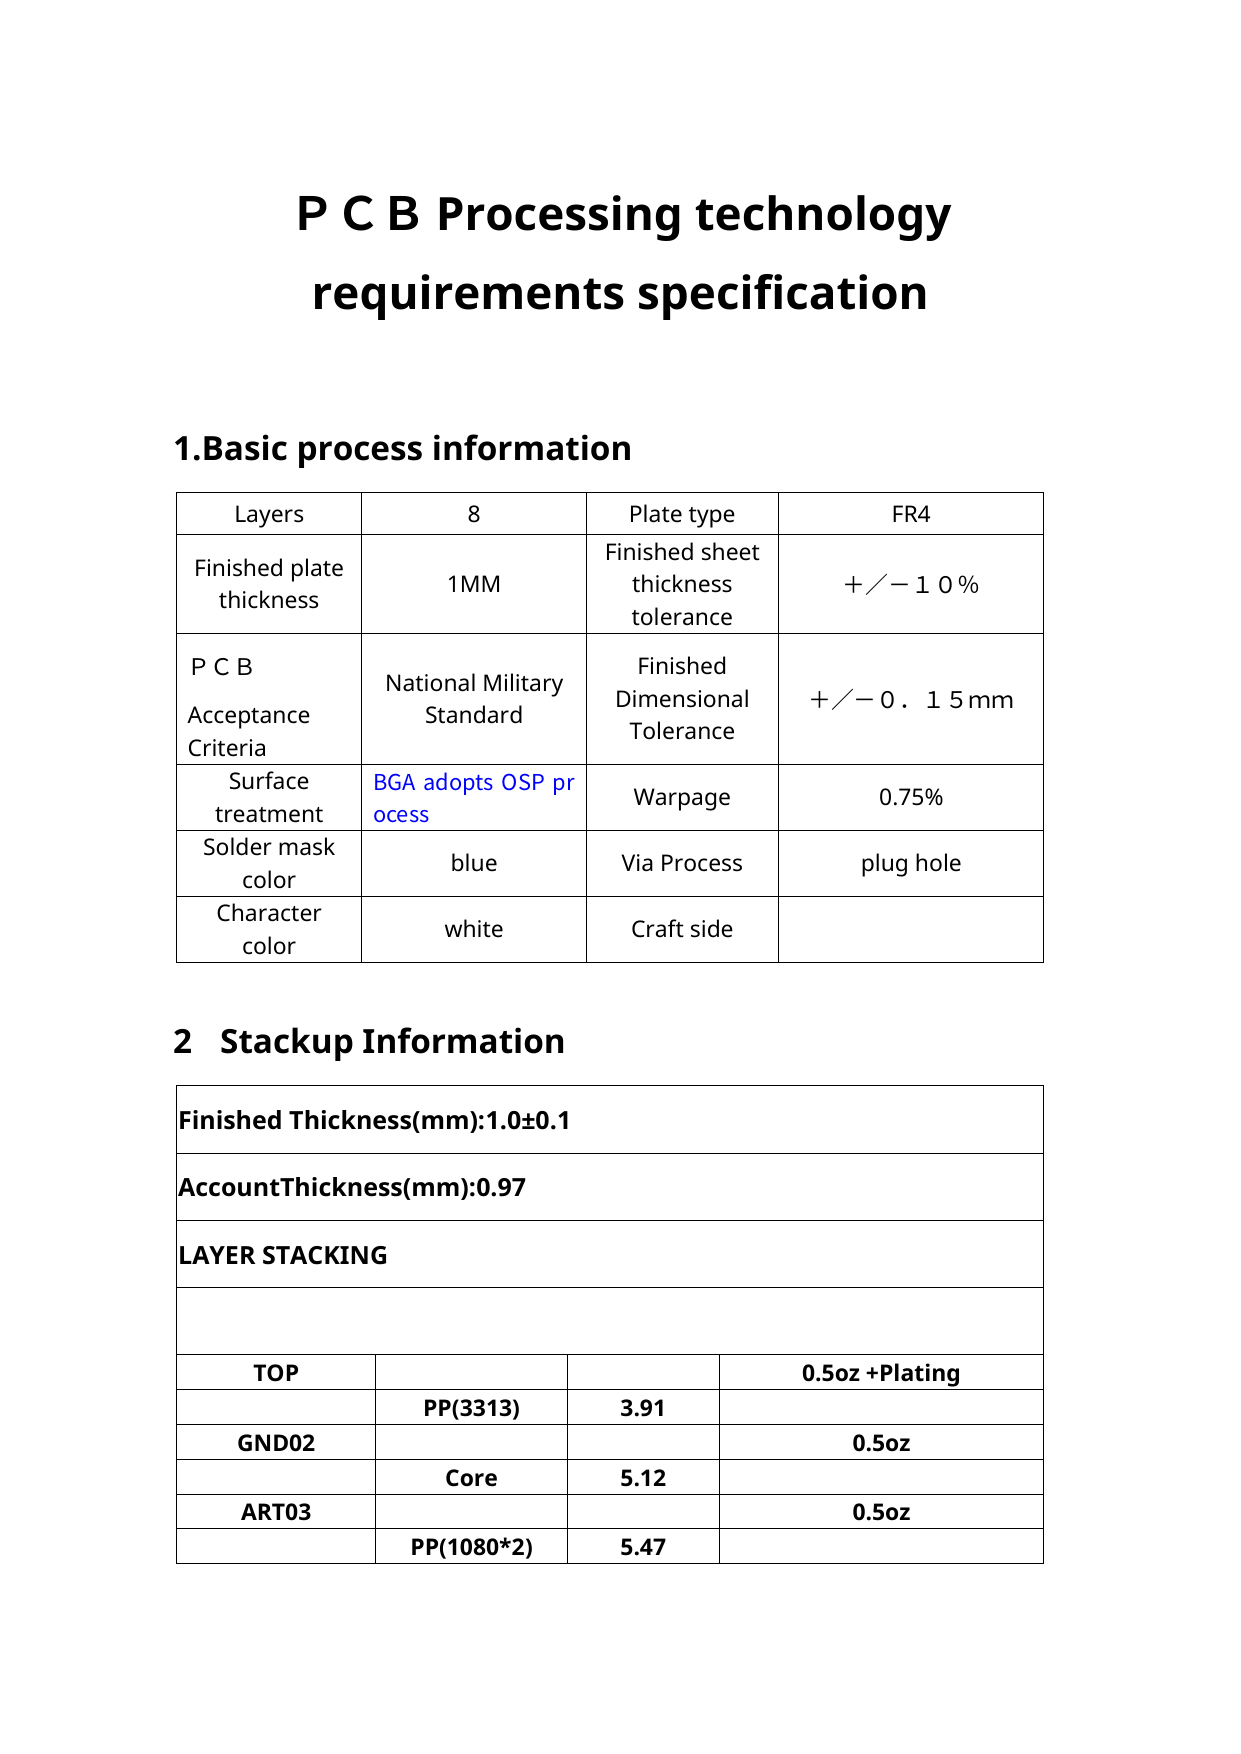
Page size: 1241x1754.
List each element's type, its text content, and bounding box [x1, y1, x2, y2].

table_cell 0.75% [779, 765, 1043, 829]
table_cell GND02 [177, 1425, 375, 1459]
table_cell 5.12 [568, 1460, 719, 1493]
table_cell Finished sheet thickness tolerance [587, 535, 778, 632]
table_cell [779, 897, 1043, 962]
table_cell [177, 1390, 375, 1424]
list Stackup Information [173, 1008, 1053, 1073]
table_cell [177, 1529, 375, 1563]
table_cell 5.47 [568, 1529, 719, 1563]
table_header FR4 [779, 493, 1043, 534]
table_cell 0.5oz [720, 1425, 1043, 1459]
table_cell Surface treatment [177, 765, 361, 829]
table_cell BGA adopts OSP process [362, 765, 586, 829]
table_cell ＋／－１０％ [779, 535, 1043, 632]
table_cell [720, 1529, 1043, 1563]
table_cell [177, 1288, 1043, 1354]
table_header Plate type [587, 493, 778, 534]
text ＰＣＢProcessing technology requirements specification [187, 162, 1053, 324]
table_cell AccountThickness(mm):0.97 [177, 1154, 1043, 1220]
table_cell [720, 1460, 1043, 1493]
table_cell [568, 1495, 719, 1528]
table_cell [568, 1425, 719, 1459]
table_cell Solder mask color [177, 831, 361, 896]
table_cell 0.5oz [720, 1495, 1043, 1528]
table_header 8 [362, 493, 586, 534]
table_cell Character color [177, 897, 361, 962]
table_cell Finished plate thickness [177, 535, 361, 632]
table_cell [376, 1495, 567, 1528]
table_cell Finished Dimensional Tolerance [587, 634, 778, 763]
table_cell Core [376, 1460, 567, 1493]
table_header Finished Thickness(mm):1.0±0.1 [177, 1086, 1043, 1152]
table_cell [376, 1355, 567, 1389]
table_cell PP(1080*2) [376, 1529, 567, 1563]
table_cell [177, 1460, 375, 1493]
table_cell TOP [177, 1355, 375, 1389]
table_cell blue [362, 831, 586, 896]
table_cell National Military Standard [362, 634, 586, 763]
table_cell Warpage [587, 765, 778, 829]
table_cell [720, 1390, 1043, 1424]
table_cell 0.5oz +Plating [720, 1355, 1043, 1389]
table_header Layers [177, 493, 361, 534]
table_cell PP(3313) [376, 1390, 567, 1424]
table_cell [568, 1355, 719, 1389]
table_cell ＰＣＢAcceptance Criteria [177, 634, 361, 763]
table_cell 3.91 [568, 1390, 719, 1424]
table_cell white [362, 897, 586, 962]
table_cell 1MM [362, 535, 586, 632]
table_cell LAYER STACKING [177, 1221, 1043, 1287]
table_cell Craft side [587, 897, 778, 962]
table_cell [376, 1425, 567, 1459]
table_cell Via Process [587, 831, 778, 896]
table_cell ART03 [177, 1495, 375, 1528]
text 1.Basic process information [173, 414, 1053, 479]
table_cell ＋／－０．１５ｍｍ [779, 634, 1043, 763]
table_cell plug hole [779, 831, 1043, 896]
